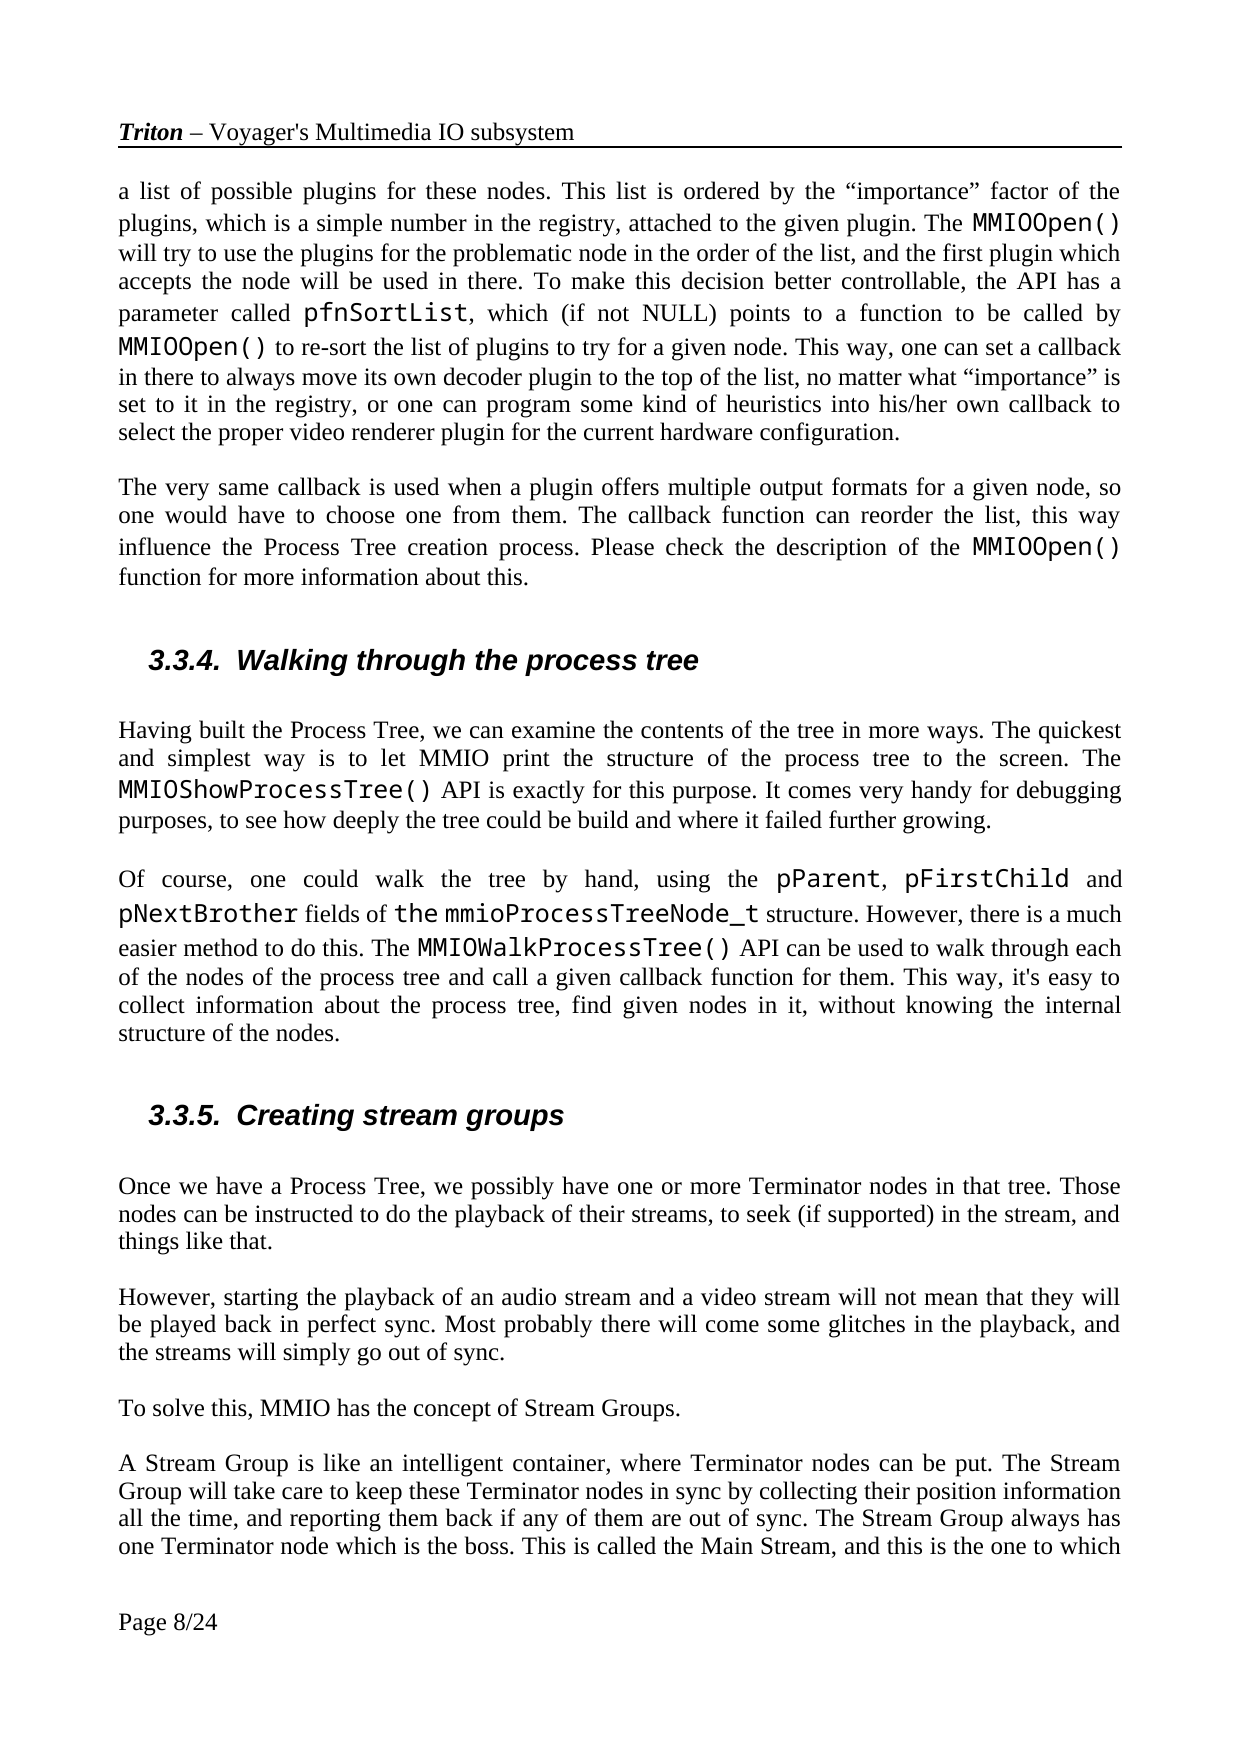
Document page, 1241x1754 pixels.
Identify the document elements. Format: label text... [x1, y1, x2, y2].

subtitle Walking through the process tree [148, 643, 1122, 676]
text Of course, one could walk the tree by hand, using the pParent, pFirstChild and pNextBrother fields of the mmioProcessTreeNode_t structure. However, there is a much easier method to do this. The MMIOWalkProcessTree() API can be used to walk through each of the nodes of the process tree and call a given callback function for them. This way, it's easy to collect information about the process tree, find given nodes in it, without knowing the internal structure of the nodes. [118, 861, 1122, 1046]
subtitle Creating stream groups [148, 1099, 1122, 1132]
text a list of possible plugins for these nodes. This list is ordered by the “importance” factor of the plugins, which is a simple number in the registry, attached to the given plugin. The MMIOOpen() will try to use the plugins for the problematic node in the order of the list, and the first plugin which accepts the node will be used in there. To make this decision better controllable, the API has a parameter called pfnSortList, which (if not NULL) points to a function to be called by MMIOOpen() to re-sort the list of plugins to try for a given node. This way, one can set a callback in there to always move its own decoder plugin to the top of the list, no matter what “importance” is set to it in the registry, or one can program some kind of heuristics into his/her own callback to select the proper video renderer plugin for the current hardware configuration. [118, 177, 1122, 446]
text Having built the Process Tree, we can examine the contents of the tree in more ways. The quickest and simplest way is to let MMIO print the structure of the process tree to the screen. The MMIOShowProcessTree() API is exactly for this purpose. It comes very handy for debugging purposes, to see how deeply the tree could be build and where it failed further growing. [118, 716, 1122, 833]
text However, starting the playback of an audio stream and a video stream will not mean that they will be played back in perfect sync. Most probably there will come some glitches in the playback, and the streams will simply go out of sync. [118, 1283, 1122, 1366]
text To solve this, MMIO has the concept of Stream Groups. [118, 1394, 1122, 1421]
text Once we have a Process Tree, we possibly have one or more Terminator nodes in that tree. Those nodes can be instructed to do the playback of their streams, to seek (if supported) in the stream, and things like that. [118, 1172, 1122, 1255]
text The very same callback is used when a plugin offers multiple output formats for a given node, so one would have to choose one from them. The callback function can reorder the list, this way influence the Process Tree creation process. Please check the description of the MMIOOpen() function for more information about this. [118, 473, 1122, 591]
text A Stream Group is like an intelligent container, where Terminator nodes can be put. The Stream Group will take care to keep these Terminator nodes in sync by collecting their position information all the time, and reporting them back if any of them are out of sync. The Stream Group always has one Terminator node which is the boss. This is called the Main Stream, and this is the one to which [118, 1449, 1122, 1560]
